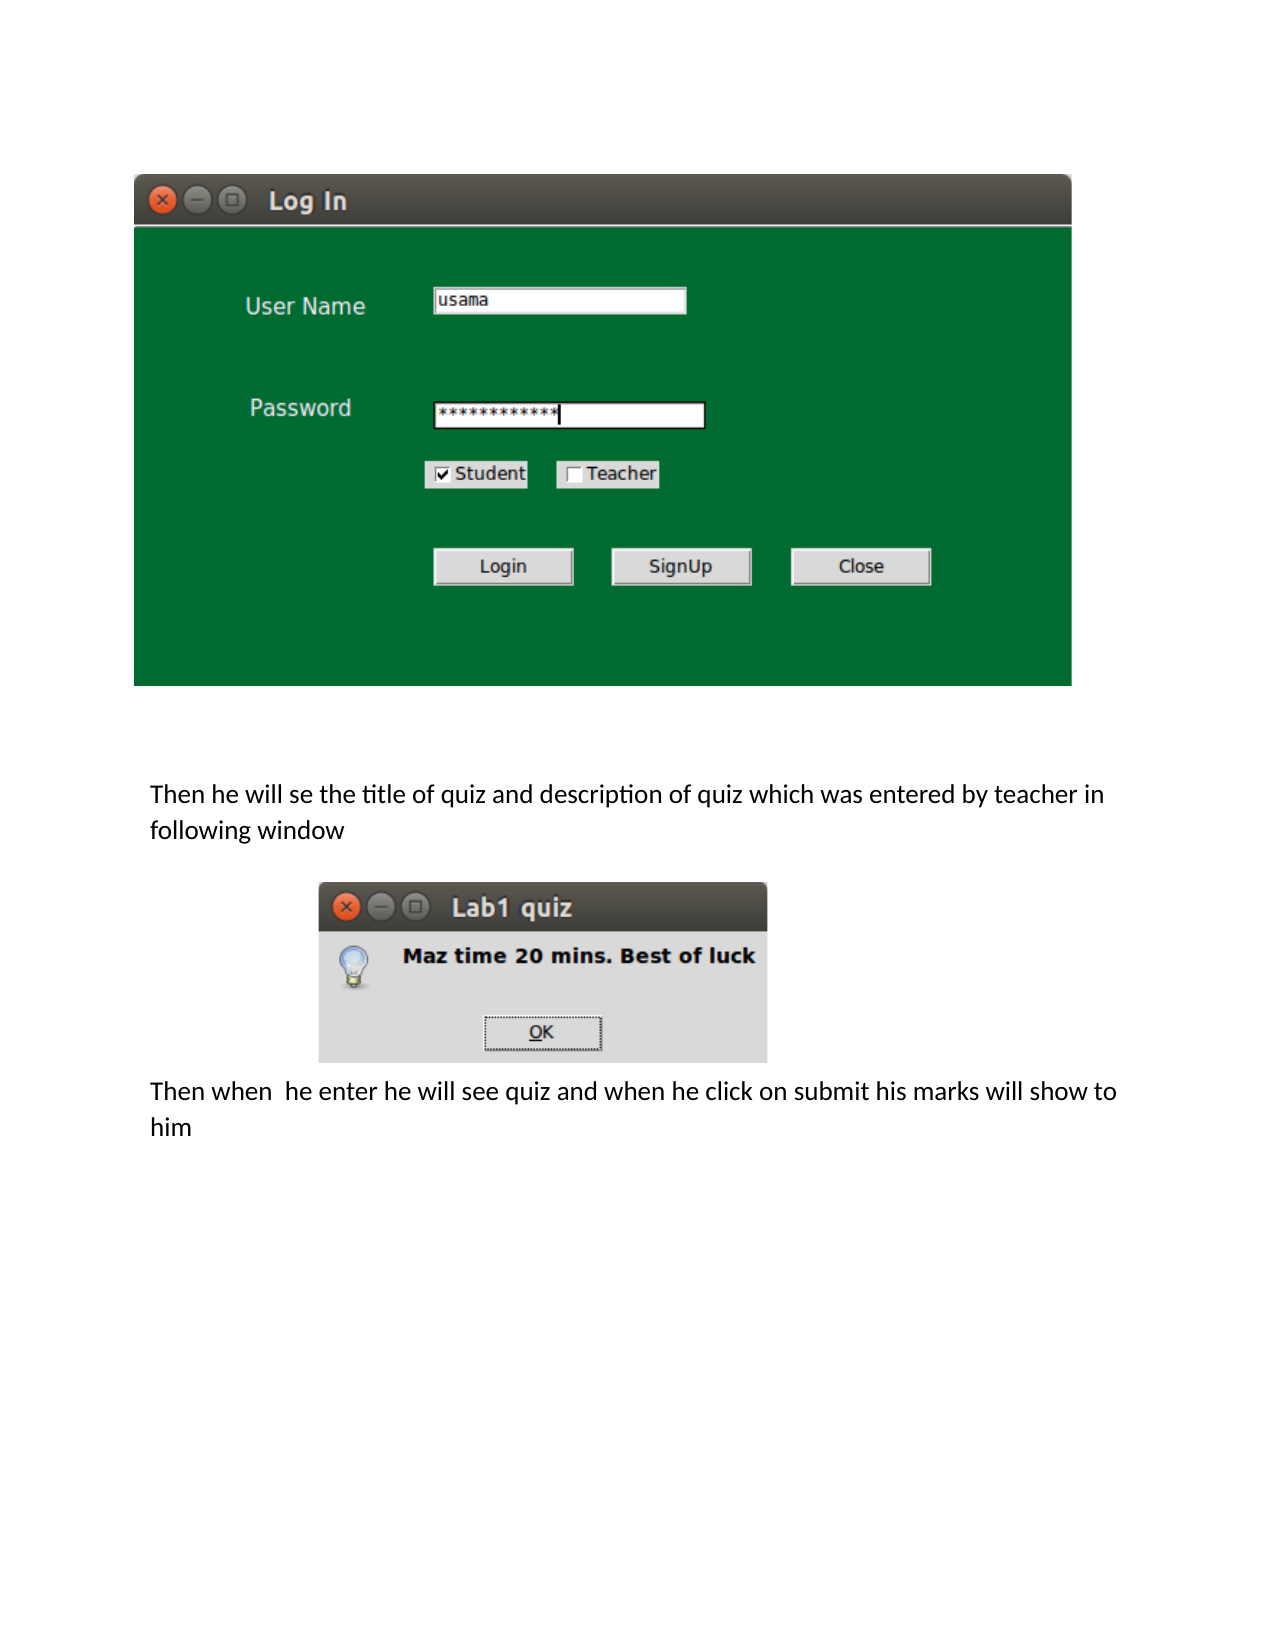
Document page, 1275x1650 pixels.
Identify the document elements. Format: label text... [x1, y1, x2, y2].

picture [318, 882, 768, 1063]
text Then when he enter he will see quiz and when he click on submit his marks will show to him [150, 1074, 1125, 1143]
picture [134, 174, 1072, 686]
text Then he will se the title of quiz and description of quiz which was entered by teacher in following window [150, 777, 1125, 846]
